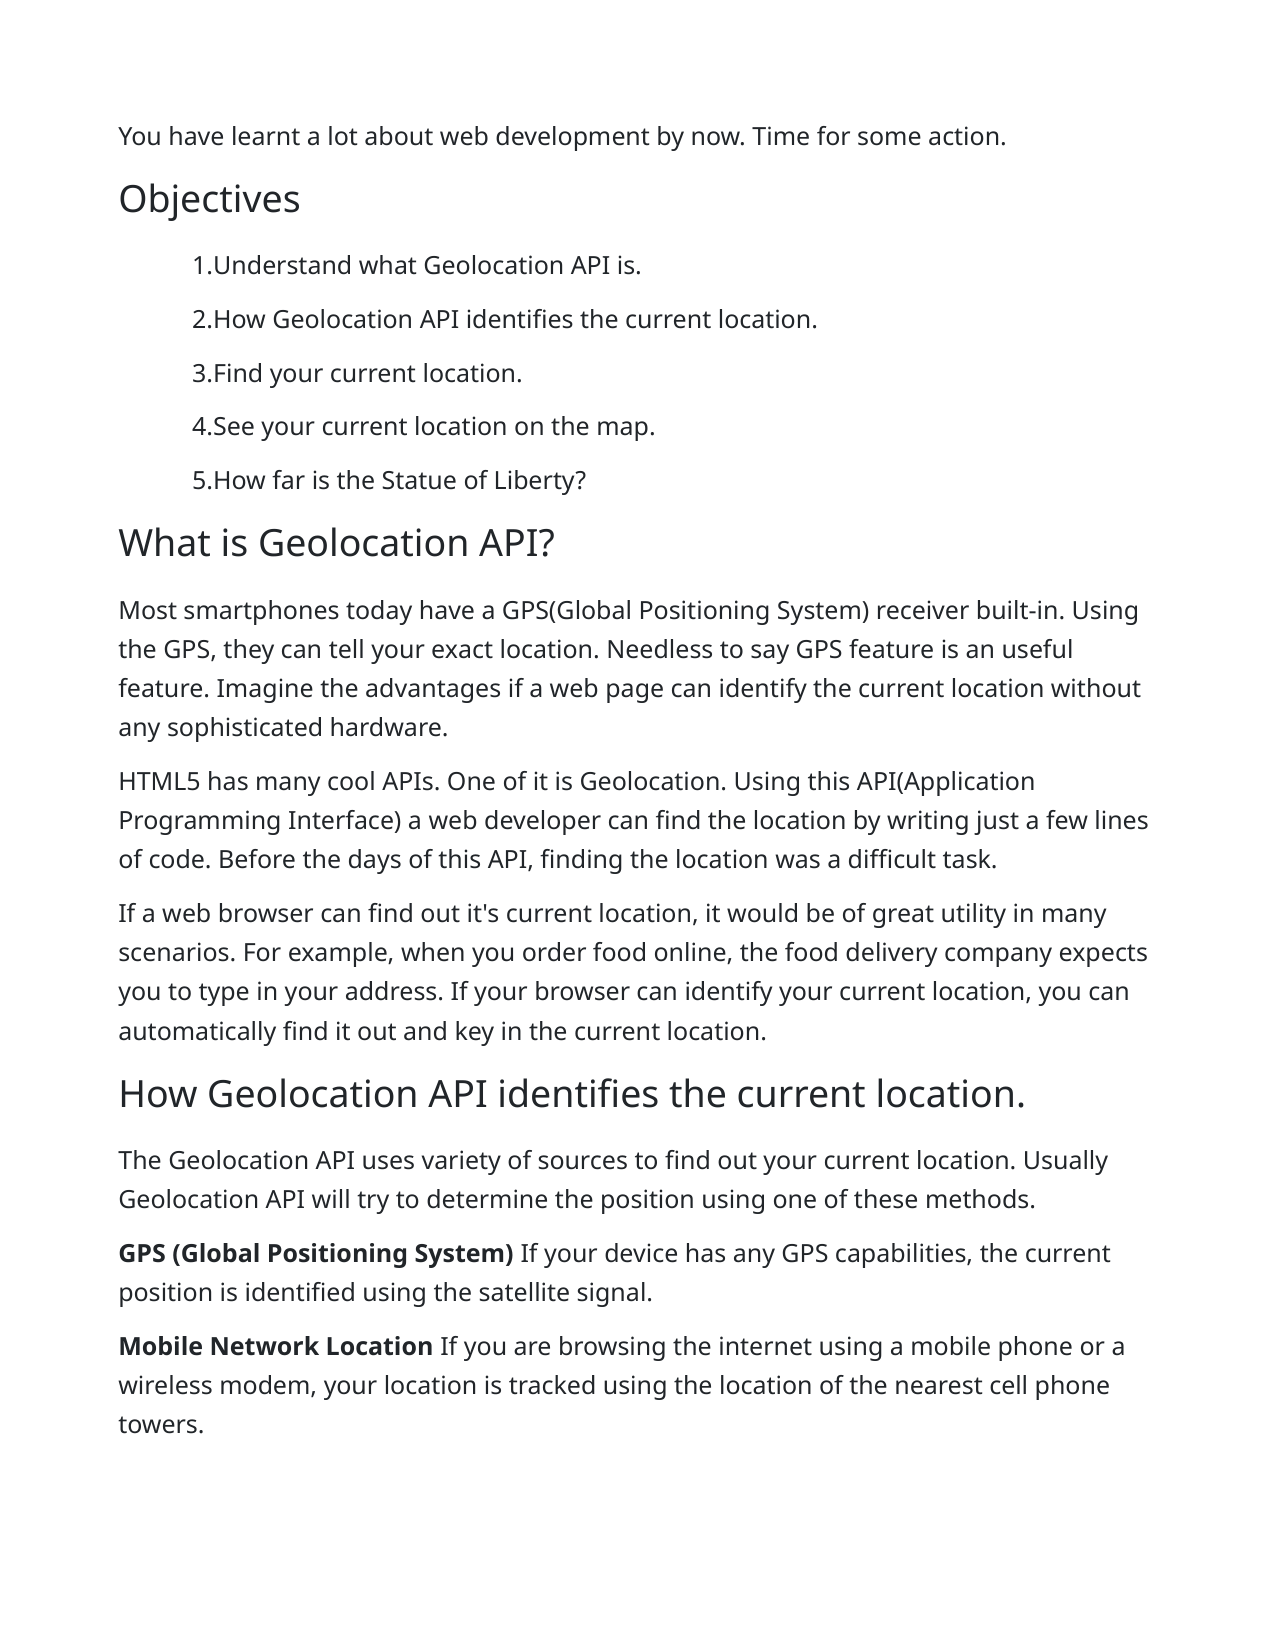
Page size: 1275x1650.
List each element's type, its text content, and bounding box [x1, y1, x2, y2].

list See your current location on the map. [118, 409, 1157, 443]
text You have learnt a lot about web development by now. Time for some action. [118, 118, 1157, 152]
text GPS (Global Positioning System) If your device has any GPS capabilities, the current position is identified using the satellite signal. [118, 1236, 1157, 1309]
list Find your current location. [118, 355, 1157, 389]
text If a web browser can find out it's current location, it would be of great utility in many scenarios. For example, when you order food online, the food delivery company expects you to type in your address. If your browser can identify your current location, you can automatically find it out and key in the current location. [118, 896, 1157, 1047]
subtitle How Geolocation API identifies the current location. [118, 1067, 1157, 1118]
text Most smartphones today have a GPS(Global Positioning System) receiver built-in. Using the GPS, they can tell your exact location. Needless to say GPS feature is an useful feature. Imagine the advantages if a web page can identify the current location without any sophisticated hardware. [118, 592, 1157, 744]
subtitle What is Geolocation API? [118, 516, 1157, 567]
text HTML5 has many cool APIs. One of it is Geolocation. Using this API(Application Programming Interface) a web developer can find the location by writing just a few lines of code. Before the days of this API, finding the location was a difficult task. [118, 763, 1157, 876]
list How Geolocation API identifies the current location. [118, 301, 1157, 336]
subtitle Objectives [118, 172, 1157, 223]
text Mobile Network Location If you are browsing the internet using a mobile phone or a wireless modem, your location is tracked using the location of the nearest cell phone towers. [118, 1328, 1157, 1441]
text The Geolocation API uses variety of sources to find out your current location. Usually Geolocation API will try to determine the position using one of these methods. [118, 1143, 1157, 1216]
list How far is the Statue of Liberty? [118, 463, 1157, 497]
list Understand what Geolocation API is. [118, 248, 1157, 282]
